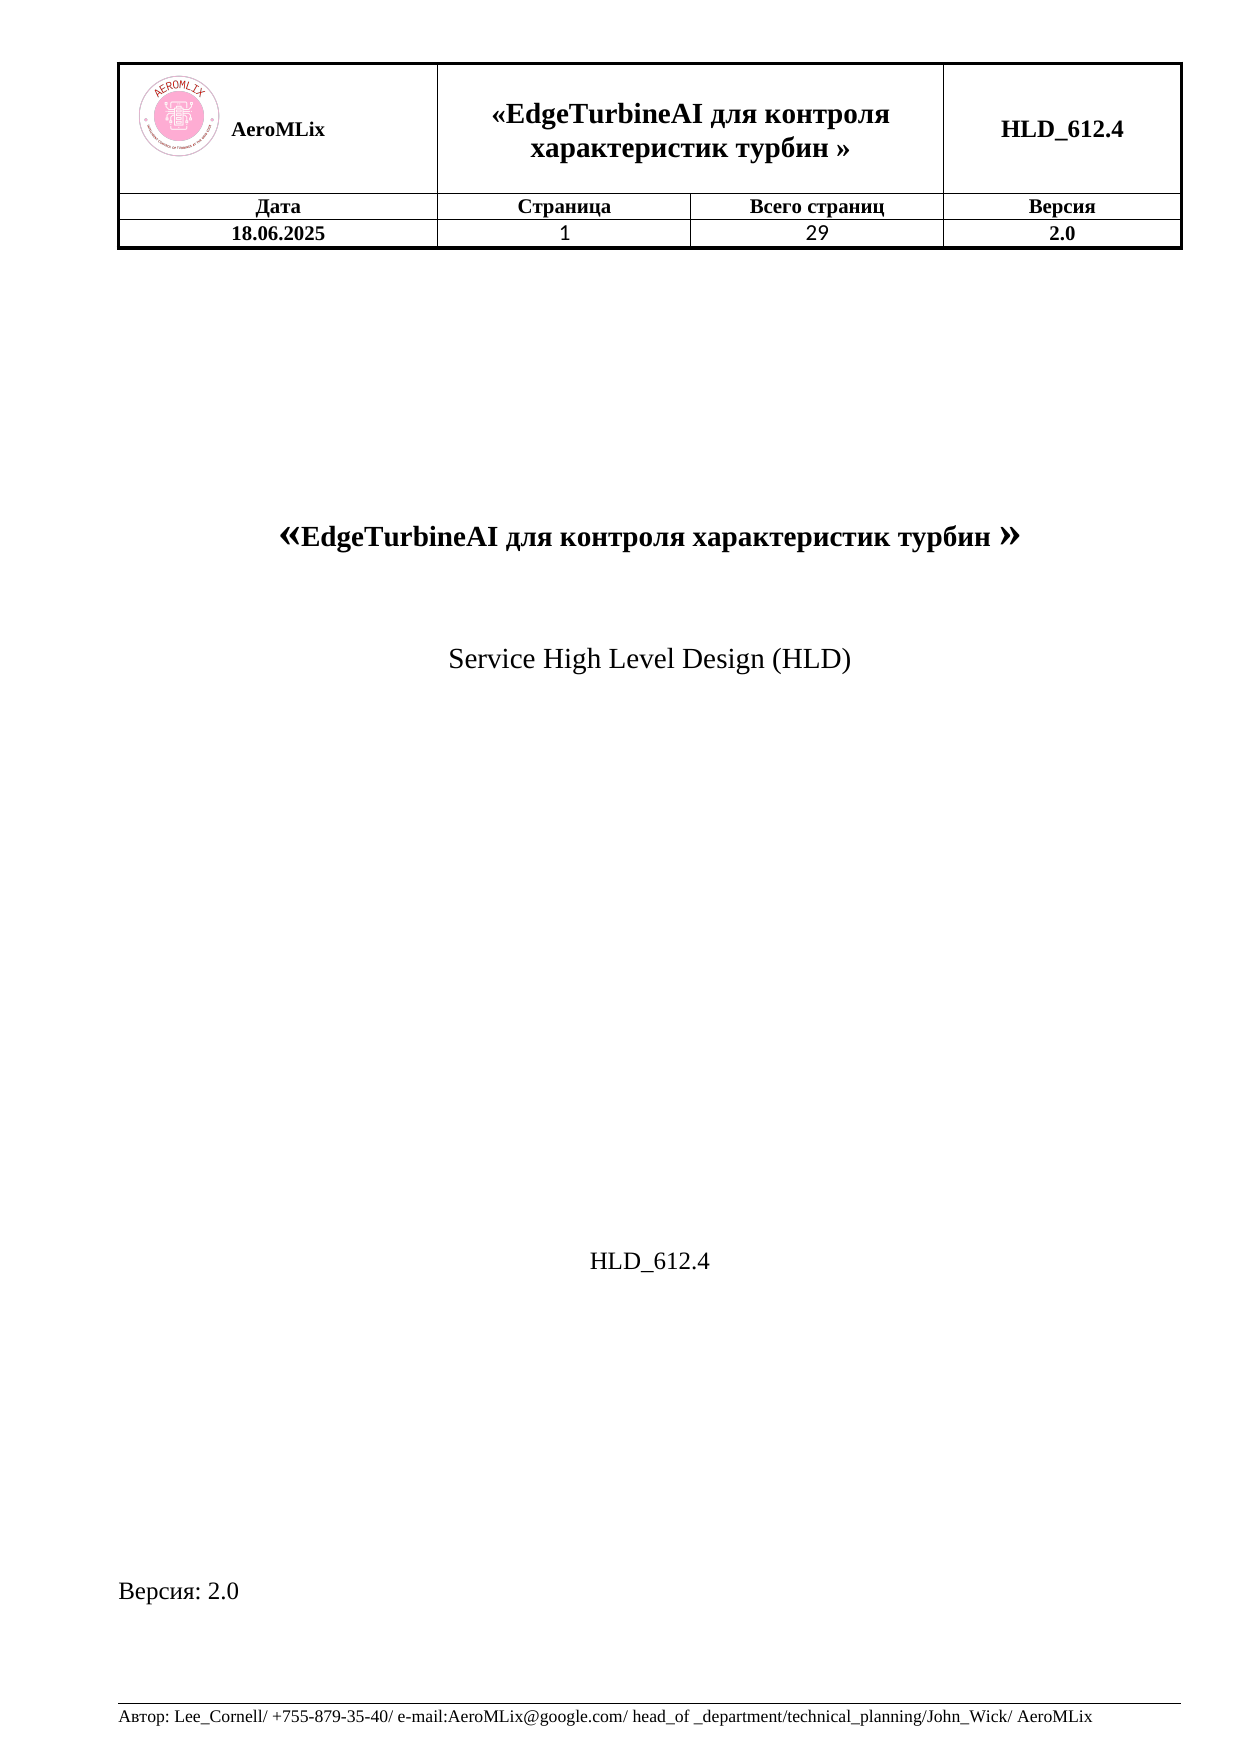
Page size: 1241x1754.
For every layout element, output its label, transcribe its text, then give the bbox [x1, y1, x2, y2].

text Версия: 2.0 [118, 1576, 1181, 1605]
picture [138, 75, 220, 157]
text Service High Level Design (HLD) [118, 641, 1181, 674]
text HLD_612.4 [118, 1246, 1181, 1275]
text «EdgeTurbineAI для контроля характеристик турбин » [118, 503, 1181, 556]
